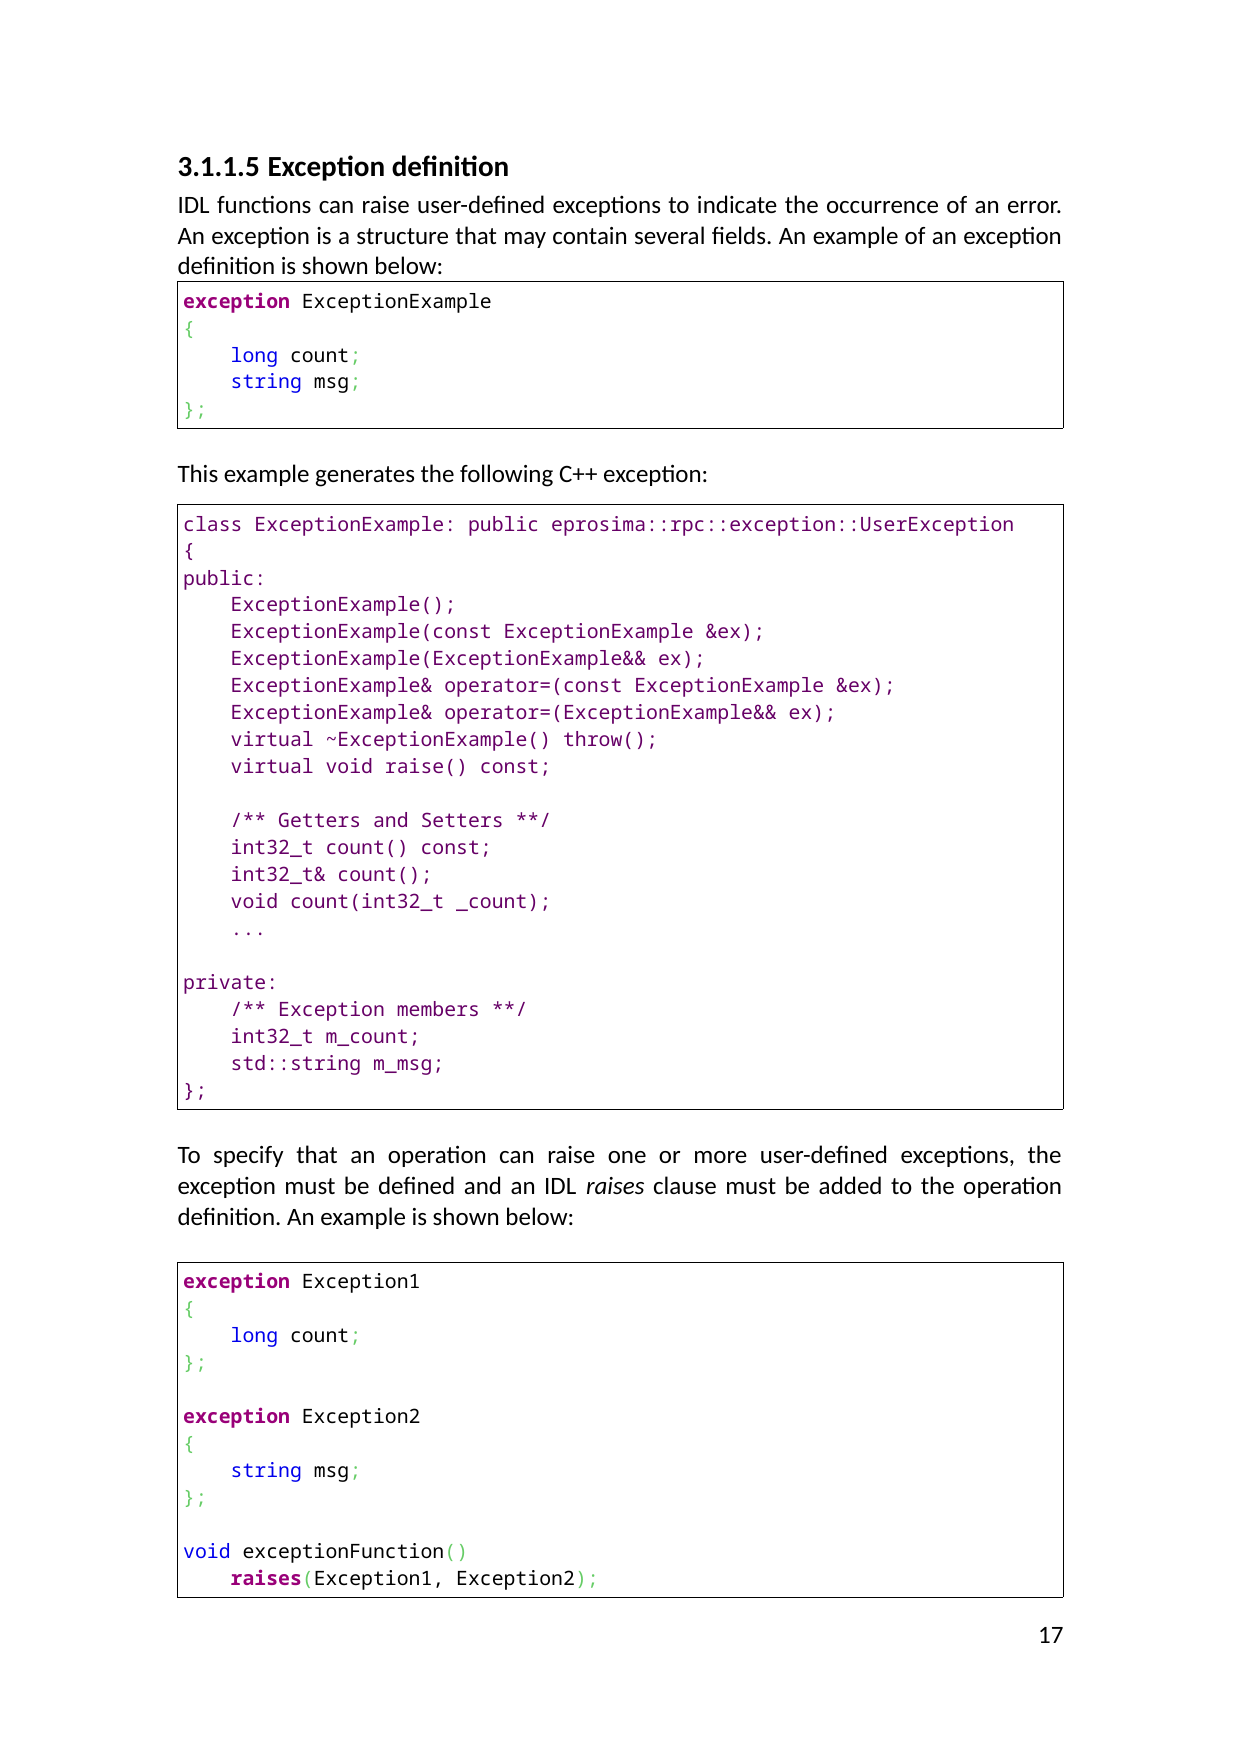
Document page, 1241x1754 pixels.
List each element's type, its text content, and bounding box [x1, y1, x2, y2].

table_header class ExceptionExample: public eprosima::rpc::exception::UserException { public: ExceptionExample(); ExceptionExample(const ExceptionExample &ex); ExceptionExample(ExceptionExample&& ex); ExceptionExample& operator=(const ExceptionExample &ex); ExceptionExample& operator=(ExceptionExample&& ex); virtual ~ExceptionExample() throw(); virtual void raise() const; /** Getters and Setters **/ int32_t count() const; int32_t& count(); void count(int32_t _count); ... private: /** Exception members **/ int32_t m_count; std::string m_msg; }; [178, 505, 1063, 1109]
text This example generates the following C++ exception: [177, 458, 1063, 489]
text To specify that an operation can raise one or more user-defined exceptions, the exception must be defined and an IDL raises clause must be added to the operation definition. An example is shown below: [177, 1140, 1063, 1231]
table_header exception ExceptionExample { long count; string msg; }; [178, 282, 1063, 427]
subtitle Exception definition [177, 148, 1063, 183]
text IDL functions can raise user-defined exceptions to indicate the occurrence of an error. An exception is a structure that may contain several fields. An example of an exception definition is shown below: [177, 189, 1063, 281]
table_header exception Exception1 { long count; }; exception Exception2 { string msg; }; void exceptionFunction() raises(Exception1, Exception2); [178, 1263, 1063, 1597]
